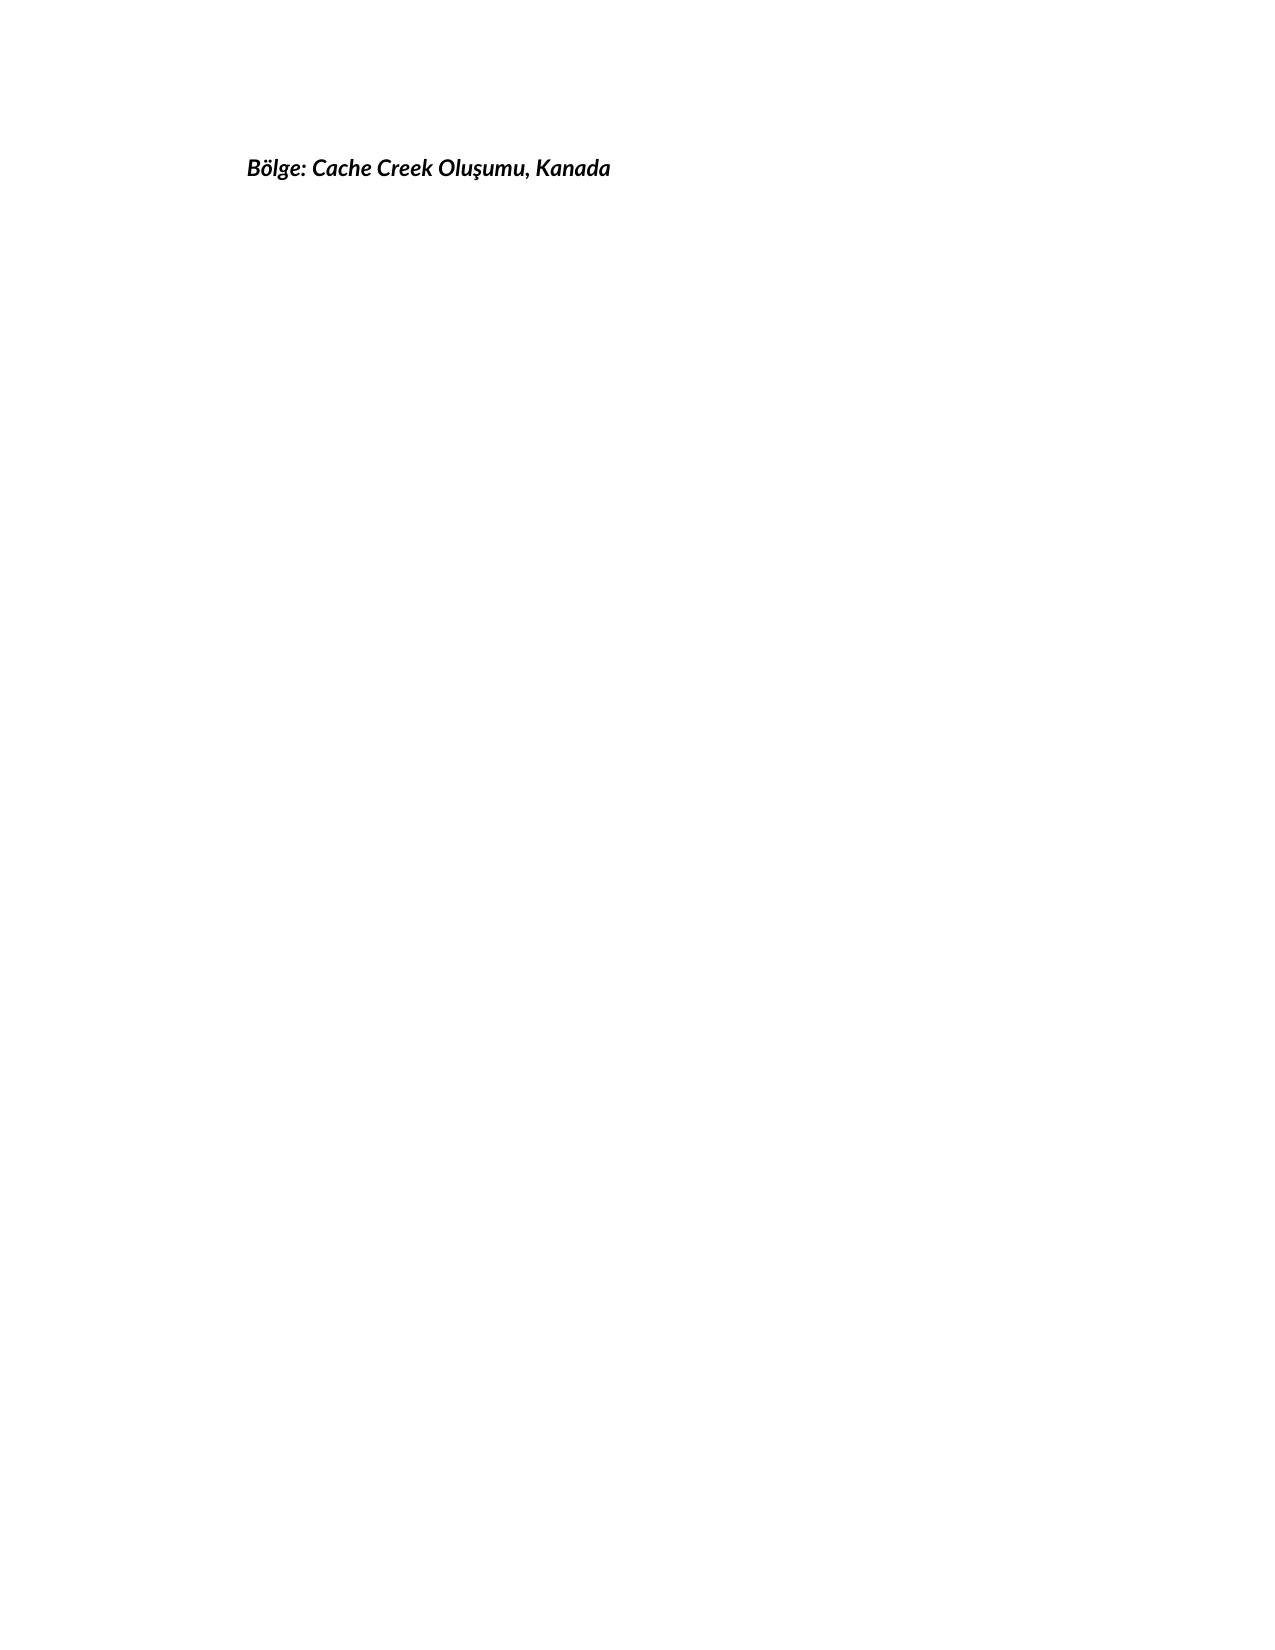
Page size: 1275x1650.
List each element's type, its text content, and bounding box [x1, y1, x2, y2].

text Bölge: Cache Creek Oluşumu, Kanada [187, 150, 1070, 183]
